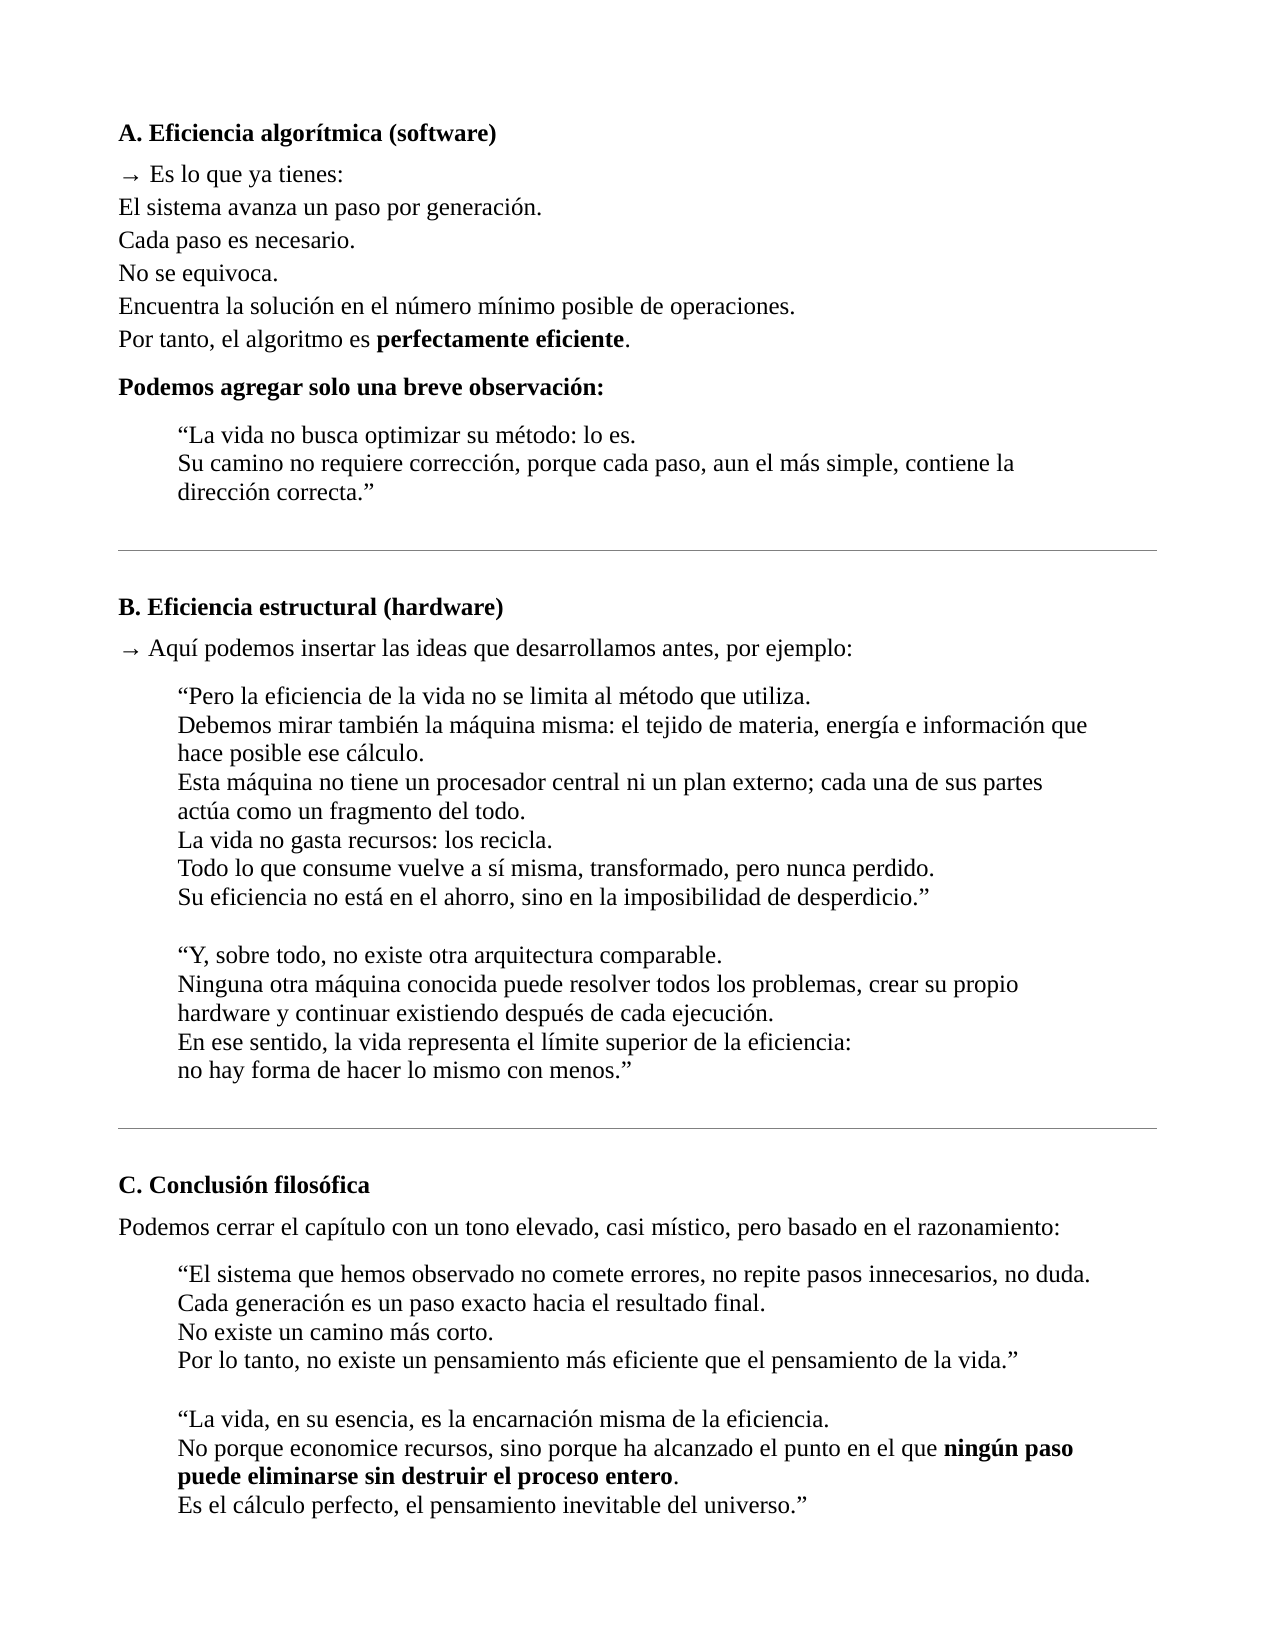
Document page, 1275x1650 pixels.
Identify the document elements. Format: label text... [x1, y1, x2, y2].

text → Aquí podemos insertar las ideas que desarrollamos antes, por ejemplo: [118, 633, 1157, 662]
text → Es lo que ya tienes: El sistema avanza un paso por generación. Cada paso es necesario. No se equivoca. Encuentra la solución en el número mínimo posible de operaciones. Por tanto, el algoritmo es perfectamente eficiente. [118, 159, 1157, 353]
text “La vida no busca optimizar su método: lo es. Su camino no requiere corrección, porque cada paso, aun el más simple, contiene la dirección correcta.” [177, 420, 1098, 506]
subtitle C. Conclusión filosófica [118, 1171, 1157, 1199]
text “Y, sobre todo, no existe otra arquitectura comparable. Ninguna otra máquina conocida puede resolver todos los problemas, crear su propio hardware y continuar existiendo después de cada ejecución. En ese sentido, la vida representa el límite superior de la eficiencia: no hay forma de hacer lo mismo con menos.” [177, 941, 1098, 1084]
text “El sistema que hemos observado no comete errores, no repite pasos innecesarios, no duda. Cada generación es un paso exacto hacia el resultado final. No existe un camino más corto. Por lo tanto, no existe un pensamiento más eficiente que el pensamiento de la vida.” [177, 1259, 1098, 1374]
text Podemos agregar solo una breve observación: [118, 372, 1157, 401]
text “Pero la eficiencia de la vida no se limita al método que utiliza. Debemos mirar también la máquina misma: el tejido de materia, energía e información que hace posible ese cálculo. Esta máquina no tiene un procesador central ni un plan externo; cada una de sus partes actúa como un fragmento del todo. La vida no gasta recursos: los recicla. Todo lo que consume vuelve a sí misma, transformado, pero nunca perdido. Su eficiencia no está en el ahorro, sino en la imposibilidad de desperdicio.” [177, 681, 1098, 911]
subtitle A. Eficiencia algorítmica (software) [118, 118, 1157, 147]
text “La vida, en su esencia, es la encarnación misma de la eficiencia. No porque economice recursos, sino porque ha alcanzado el punto en el que ningún paso puede eliminarse sin destruir el proceso entero. Es el cálculo perfecto, el pensamiento inevitable del universo.” [177, 1404, 1098, 1519]
text Podemos cerrar el capítulo con un tono elevado, casi místico, pero basado en el razonamiento: [118, 1212, 1157, 1241]
subtitle B. Eficiencia estructural (hardware) [118, 592, 1157, 621]
